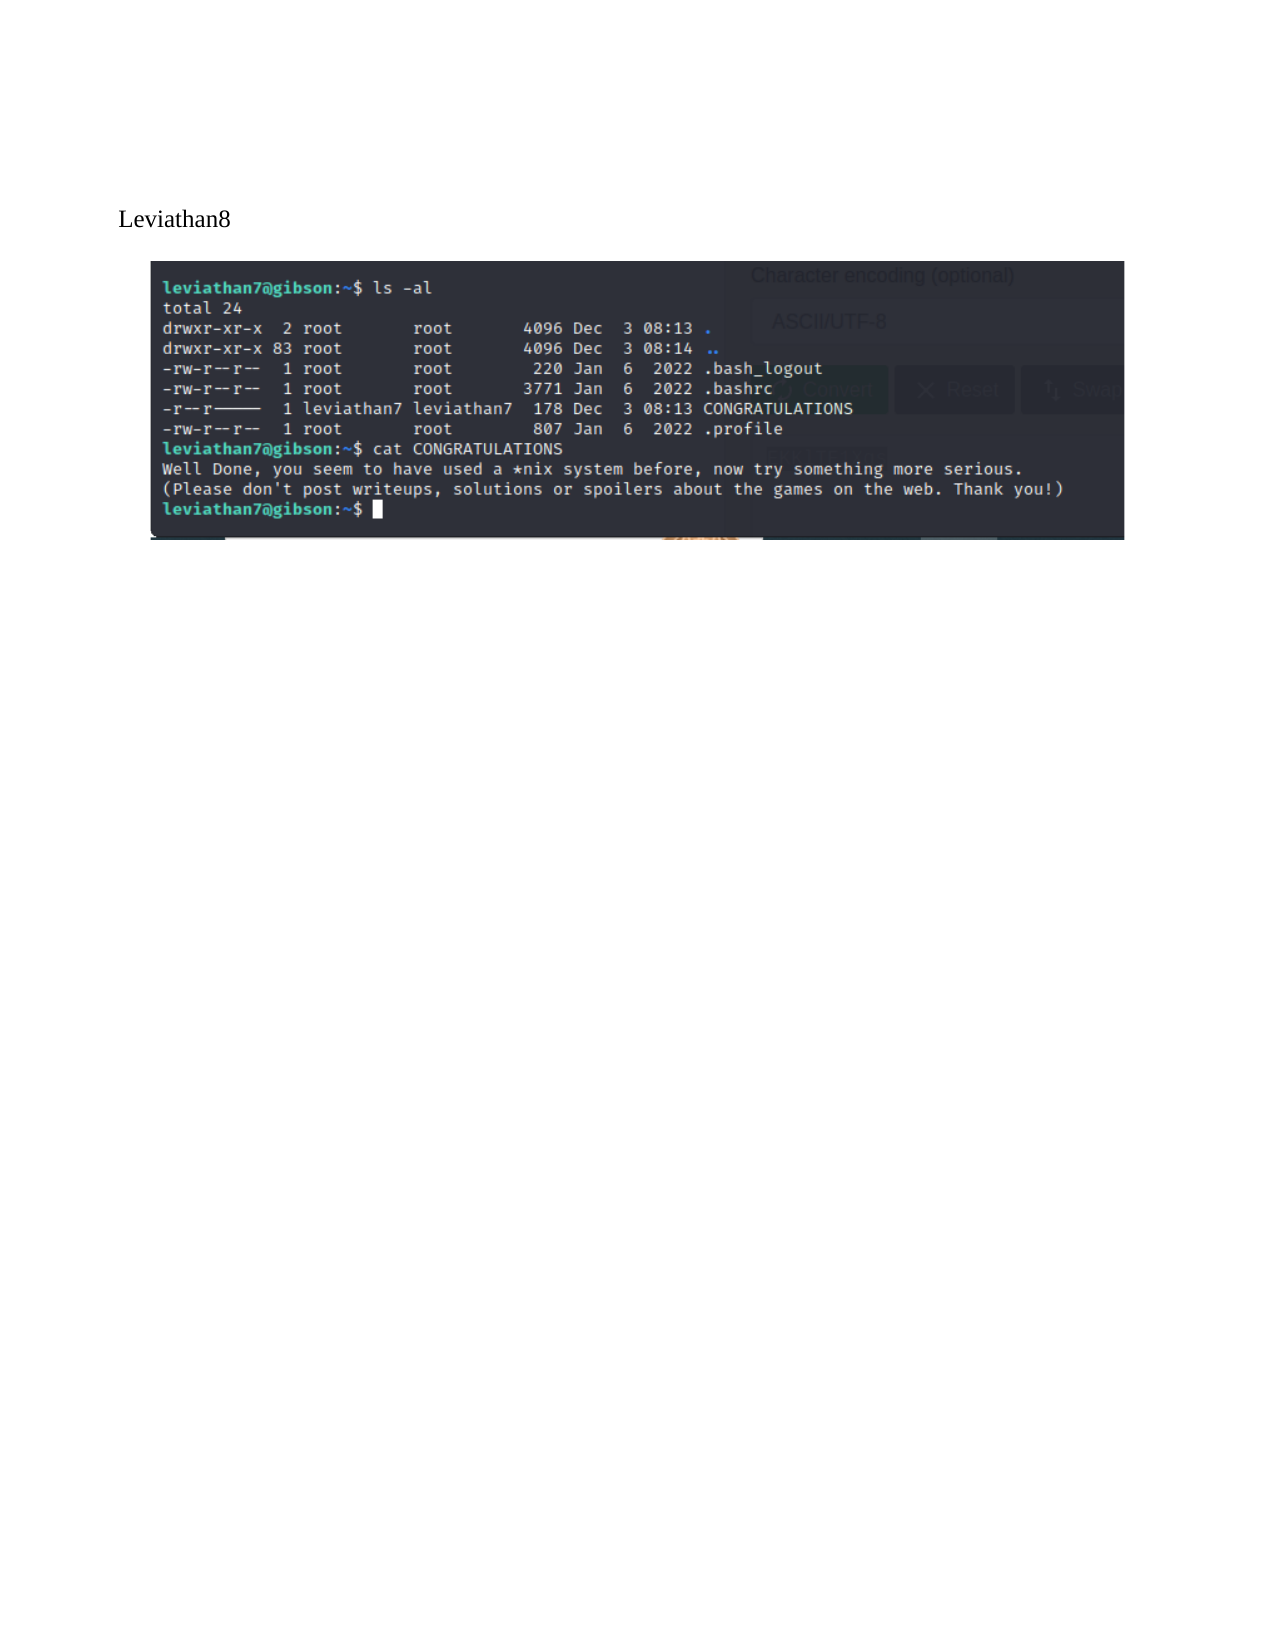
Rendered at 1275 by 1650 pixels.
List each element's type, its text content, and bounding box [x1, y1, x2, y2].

text Leviathan8 [118, 204, 1157, 233]
picture [150, 261, 1125, 540]
